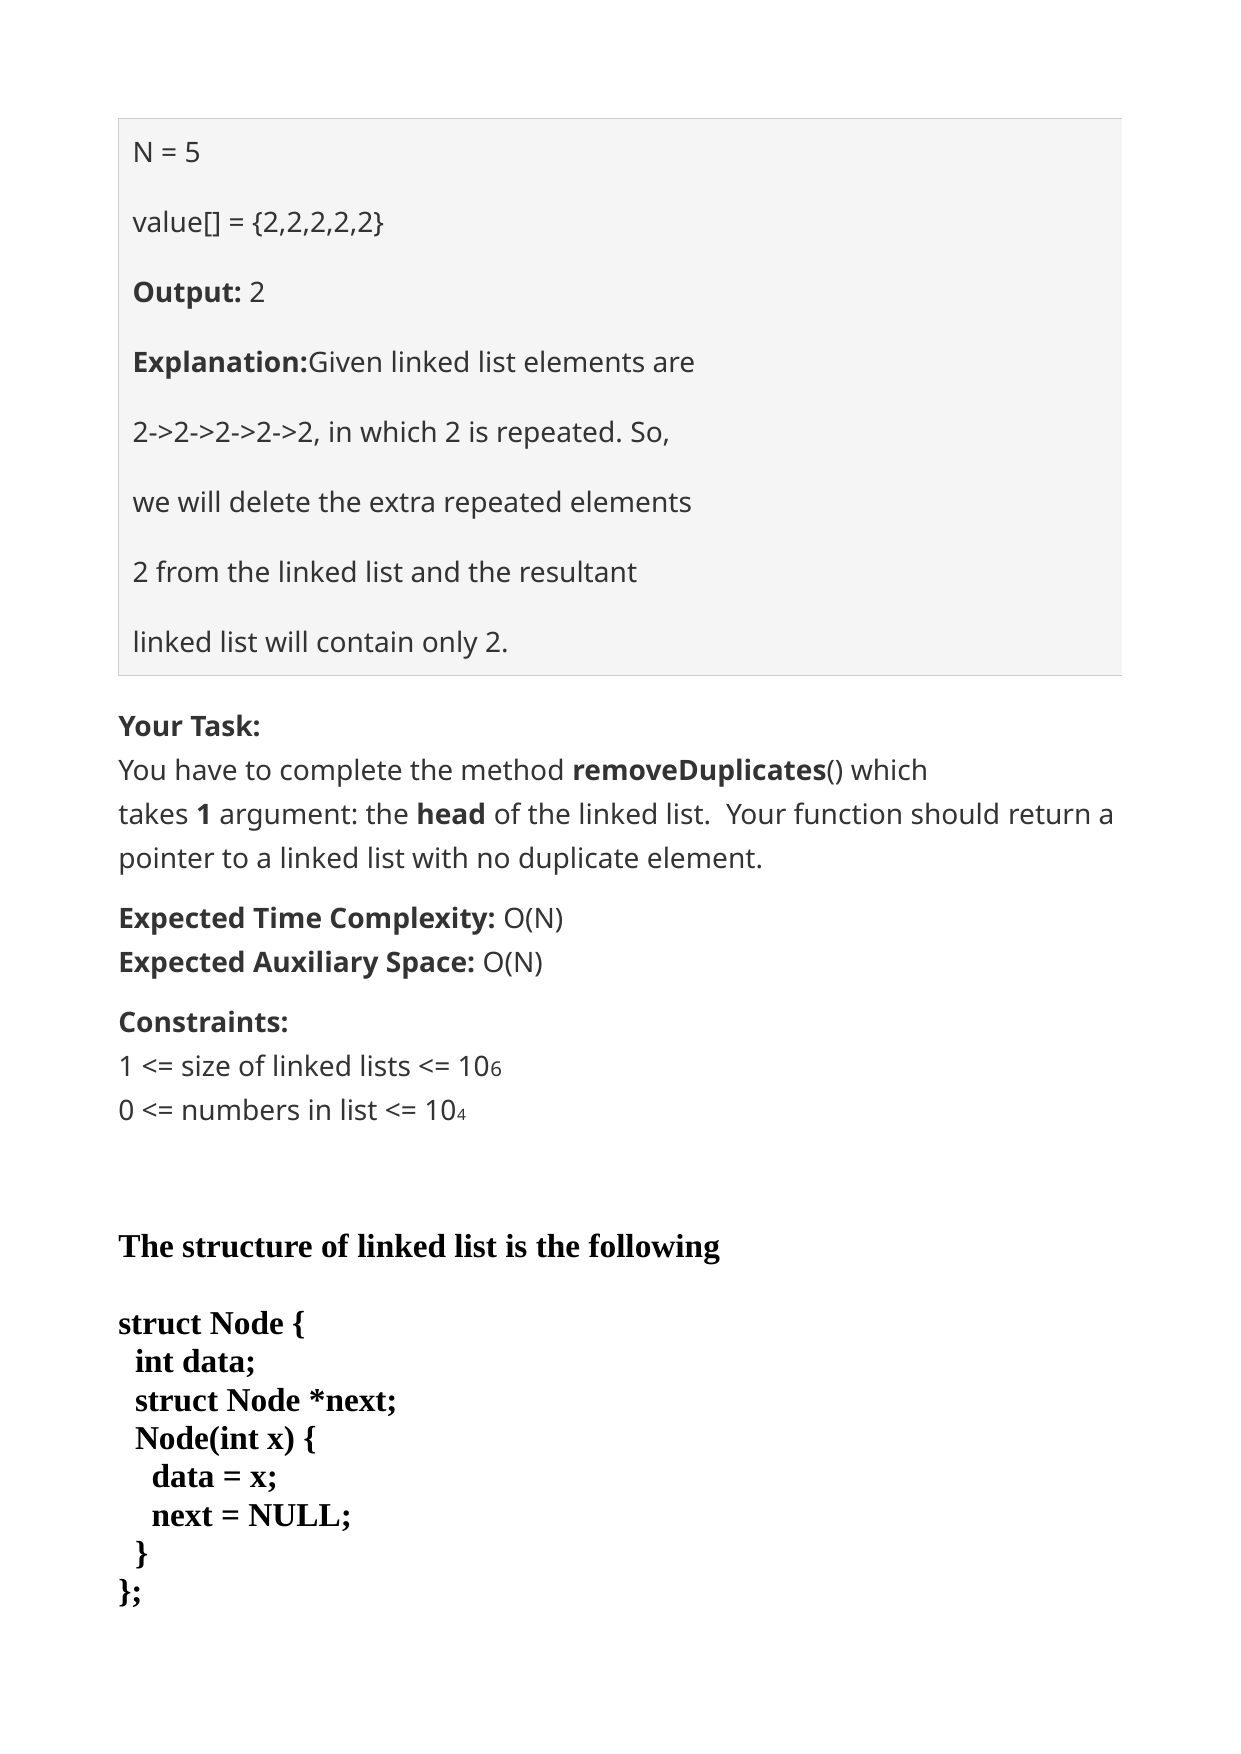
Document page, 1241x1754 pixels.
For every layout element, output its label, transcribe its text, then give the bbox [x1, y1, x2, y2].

text Constraints: 1 <= size of linked lists <= 106 0 <= numbers in list <= 104 [118, 1002, 1122, 1128]
text 2 from the linked list and the resultant [119, 538, 1122, 591]
text The structure of linked list is the following [118, 1227, 1122, 1265]
text next = NULL; [118, 1495, 1122, 1533]
text value[] = {2,2,2,2,2} [119, 188, 1122, 241]
text Node(int x) { [118, 1418, 1122, 1457]
text int data; [118, 1342, 1122, 1380]
text Your Task: You have to complete the method removeDuplicates() which takes 1 argument: the head of the linked list. Your function should return a pointer to a linked list with no duplicate element. [118, 706, 1122, 877]
text linked list will contain only 2. [119, 608, 1122, 675]
text data = x; [118, 1457, 1122, 1495]
text } [118, 1533, 1122, 1572]
text Expected Time Complexity: O(N) Expected Auxiliary Space: O(N) [118, 898, 1122, 981]
text struct Node { [118, 1303, 1122, 1342]
text }; [118, 1572, 1122, 1610]
text Output: 2 [119, 258, 1122, 311]
text N = 5 [119, 119, 1122, 171]
text we will delete the extra repeated elements [119, 468, 1122, 521]
text 2->2->2->2->2, in which 2 is repeated. So, [119, 398, 1122, 451]
text struct Node *next; [118, 1380, 1122, 1418]
text Explanation:Given linked list elements are [119, 328, 1122, 381]
